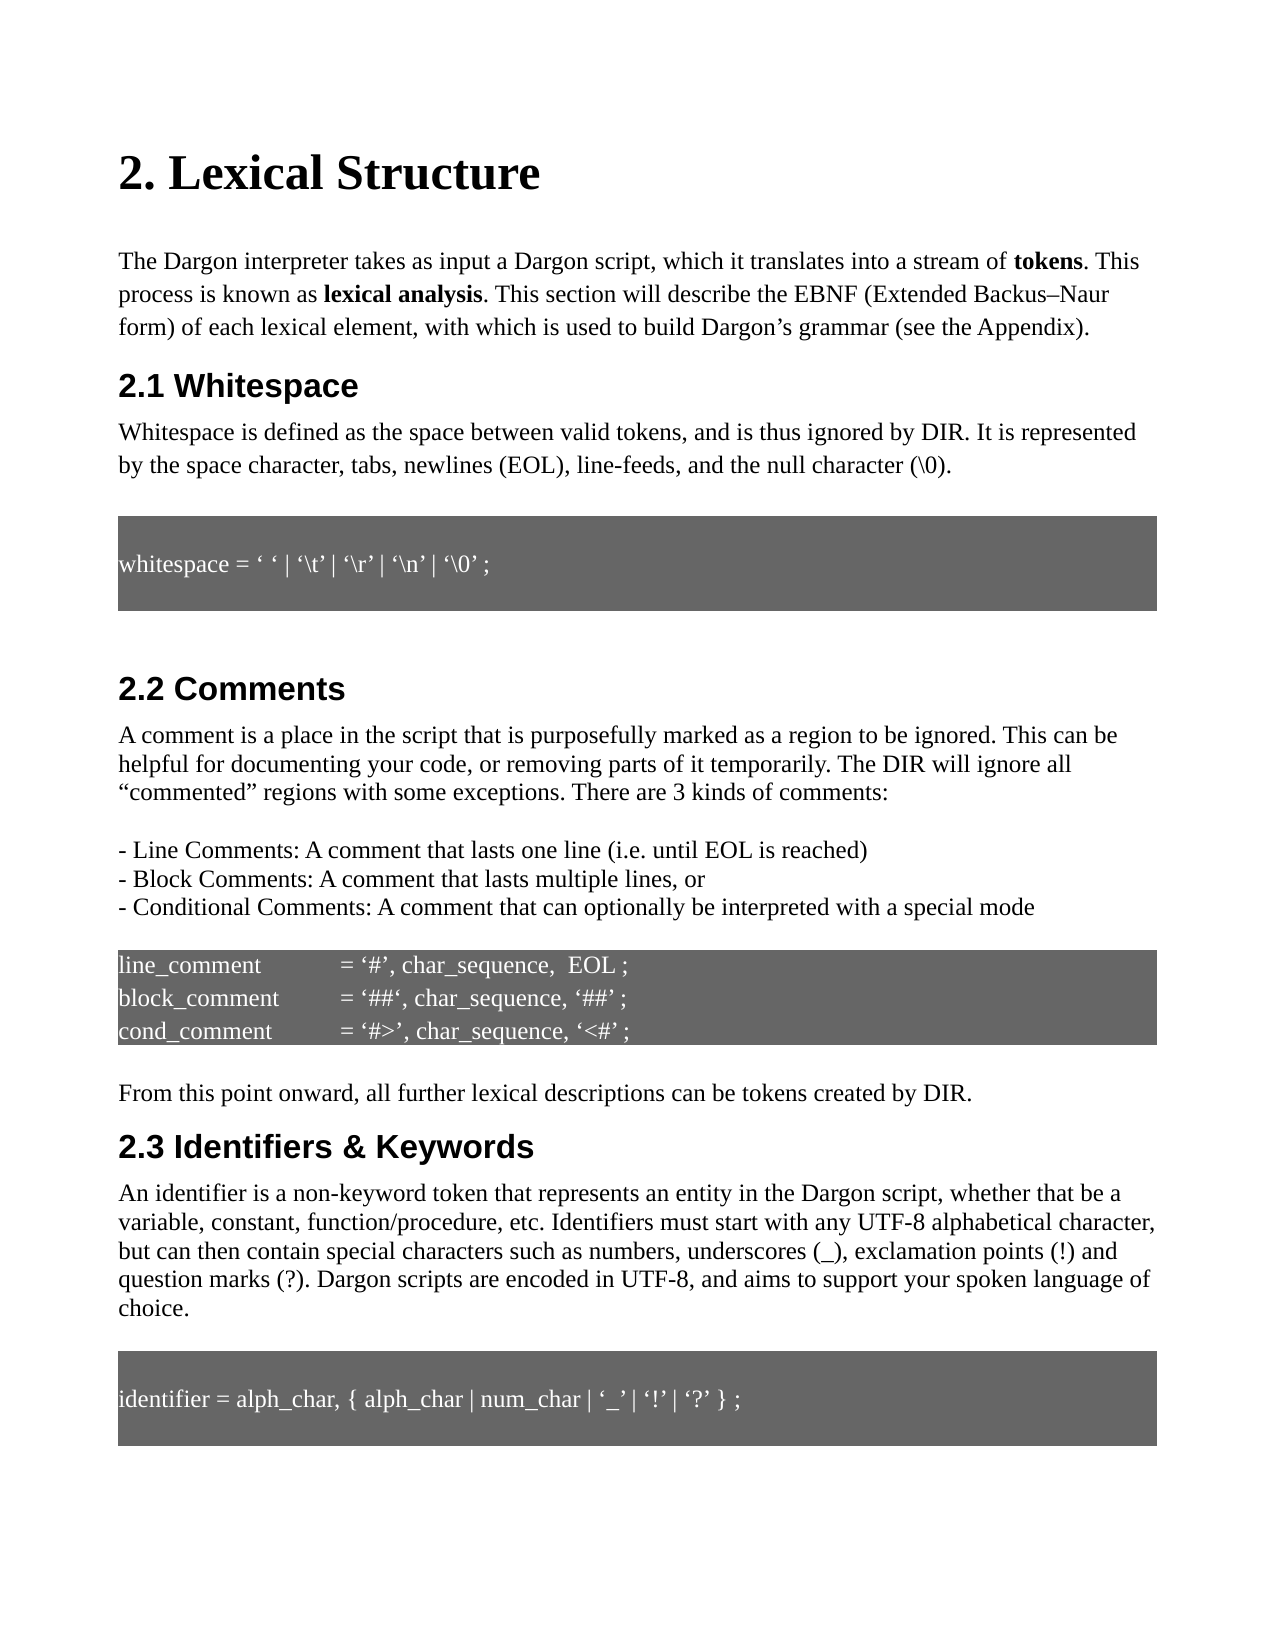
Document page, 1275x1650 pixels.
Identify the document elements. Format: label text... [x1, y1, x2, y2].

text A comment is a place in the script that is purposefully marked as a region to be ignored. This can be helpful for documenting your code, or removing parts of it temporarily. The DIR will ignore all “commented” regions with some exceptions. There are 3 kinds of comments: [118, 720, 1157, 806]
text line_comment = ‘#’, char_sequence, EOL ; [118, 950, 1157, 979]
text whitespace = ‘ ‘ | ‘\t’ | ‘\r’ | ‘\n’ | ‘\0’ ; [118, 549, 1157, 578]
text block_comment = ‘##‘, char_sequence, ‘##’ ; [118, 983, 1157, 1012]
text The Dargon interpreter takes as input a Dargon script, which it translates into a stream of tokens. This process is known as lexical analysis. This section will describe the EBNF (Extended Backus–Naur form) of each lexical element, with which is used to build Dargon’s grammar (see the Appendix). [118, 246, 1157, 341]
text An identifier is a non-keyword token that represents an entity in the Dargon script, whether that be a variable, constant, function/procedure, etc. Identifiers must start with any UTF-8 alphabetical character, but can then contain special characters such as numbers, underscores (_), exclamation points (!) and question marks (?). Dargon scripts are encoded in UTF-8, and aims to support your spoken language of choice. [118, 1178, 1157, 1322]
text Whitespace is defined as the space between valid tokens, and is thus ignored by DIR. It is represented by the space character, tabs, newlines (EOL), line-feeds, and the null character (\0). [118, 417, 1157, 479]
text - Conditional Comments: A comment that can optionally be interpreted with a special mode [118, 892, 1157, 921]
subtitle 2. Lexical Structure [118, 143, 1157, 201]
text - Line Comments: A comment that lasts one line (i.e. until EOL is reached) - Block Comments: A comment that lasts multiple lines, or [118, 835, 1157, 892]
subtitle 2.3 Identifiers & Keywords [118, 1127, 1157, 1166]
text From this point onward, all further lexical descriptions can be tokens created by DIR. [118, 1078, 1157, 1106]
subtitle 2.2 Comments [118, 669, 1157, 707]
text identifier = alph_char, { alph_char | num_char | ‘_’ | ‘!’ | ‘?’ } ; [118, 1384, 1157, 1412]
subtitle 2.1 Whitespace [118, 366, 1157, 404]
text cond_comment = ‘#>’, char_sequence, ‘<#’ ; [118, 1016, 1157, 1045]
